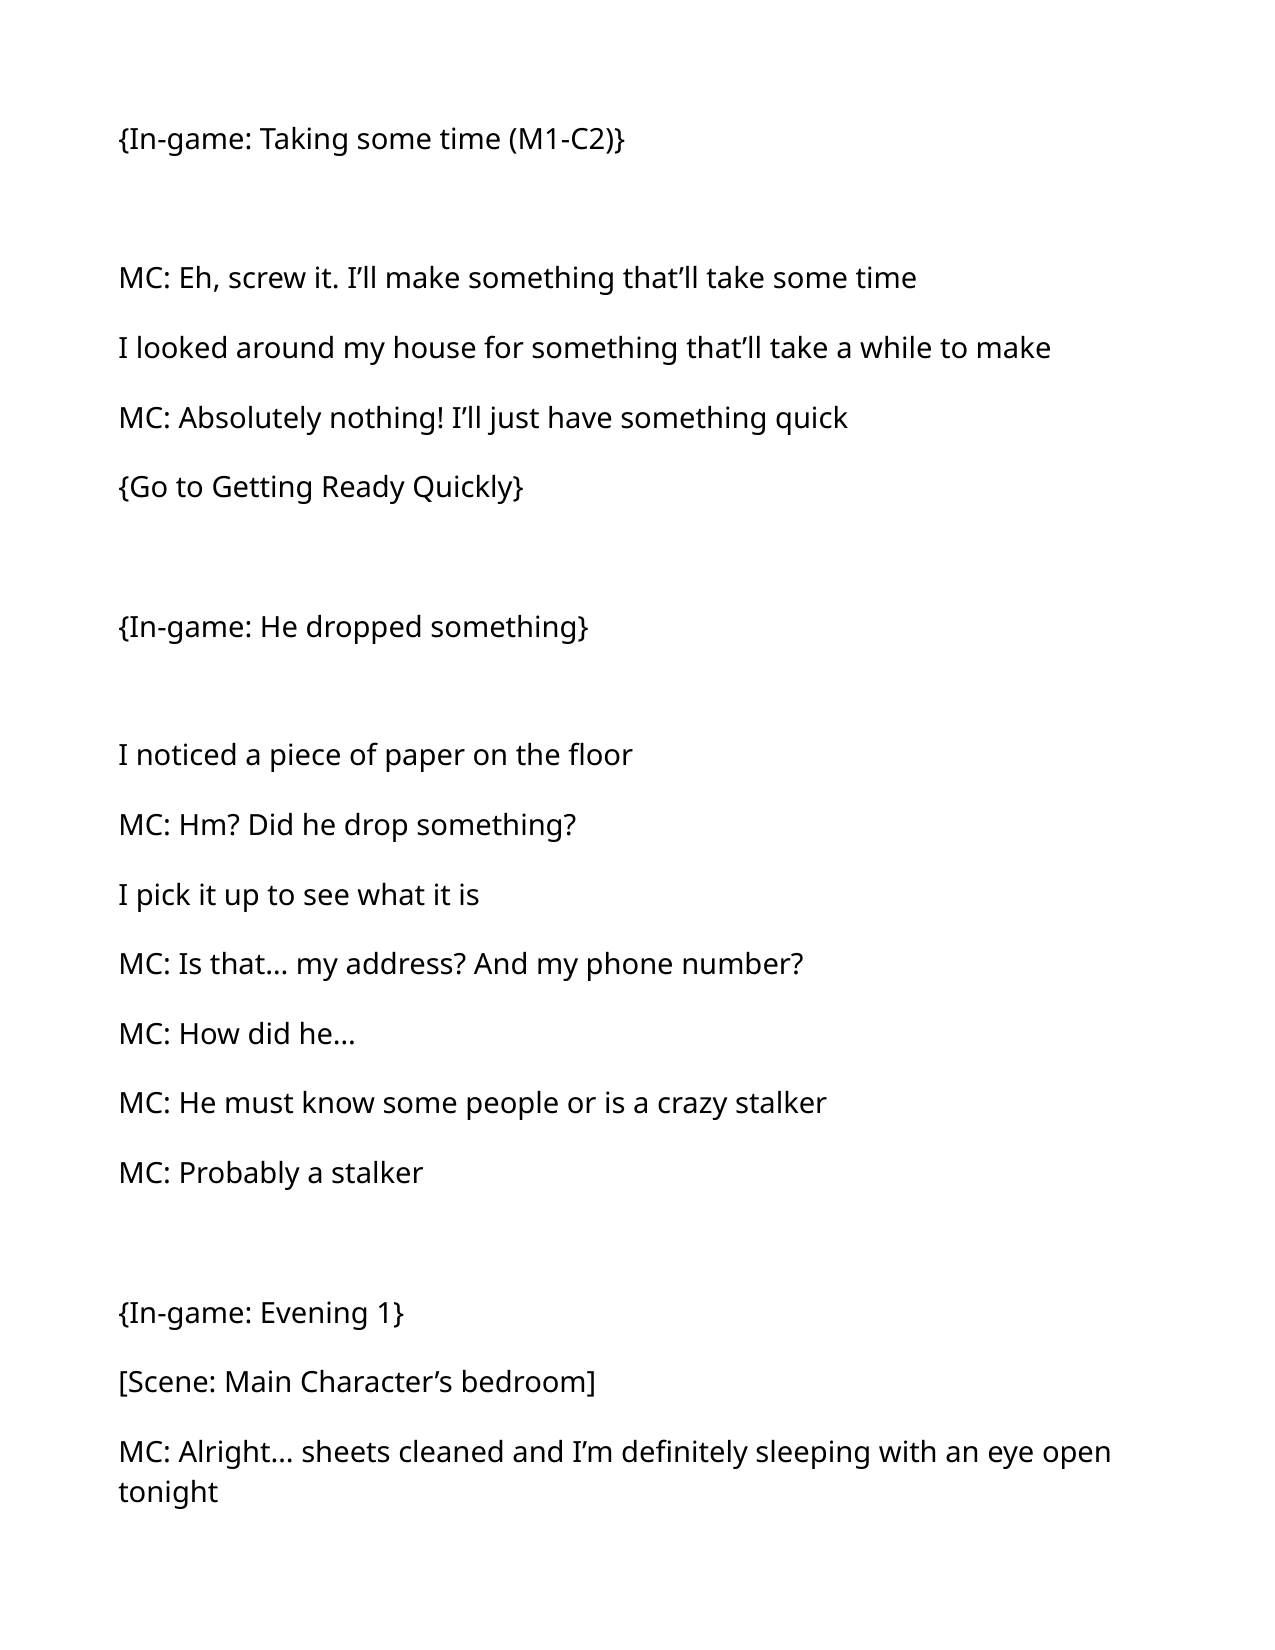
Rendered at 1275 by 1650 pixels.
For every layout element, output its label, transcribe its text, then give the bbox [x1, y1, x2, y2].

text {Go to Getting Ready Quickly} [118, 467, 1157, 506]
text {In-game: He dropped something} [118, 606, 1157, 646]
text {In-game: Taking some time (M1-C2)} [118, 118, 1157, 158]
text I looked around my house for something that’ll take a while to make [118, 327, 1157, 367]
text I pick it up to see what it is [118, 874, 1157, 913]
text I noticed a piece of paper on the floor [118, 734, 1157, 774]
text {In-game: Evening 1} [118, 1292, 1157, 1332]
text MC: Eh, screw it. I’ll make something that’ll take some time [118, 257, 1157, 297]
text MC: Alright… sheets cleaned and I’m definitely sleeping with an eye open tonight [118, 1431, 1157, 1511]
text MC: How did he… [118, 1013, 1157, 1053]
text MC: Absolutely nothing! I’ll just have something quick [118, 397, 1157, 437]
text MC: Probably a stalker [118, 1152, 1157, 1192]
text [Scene: Main Character’s bedroom] [118, 1362, 1157, 1401]
text MC: Is that… my address? And my phone number? [118, 943, 1157, 983]
text MC: He must know some people or is a crazy stalker [118, 1083, 1157, 1122]
text MC: Hm? Did he drop something? [118, 804, 1157, 844]
